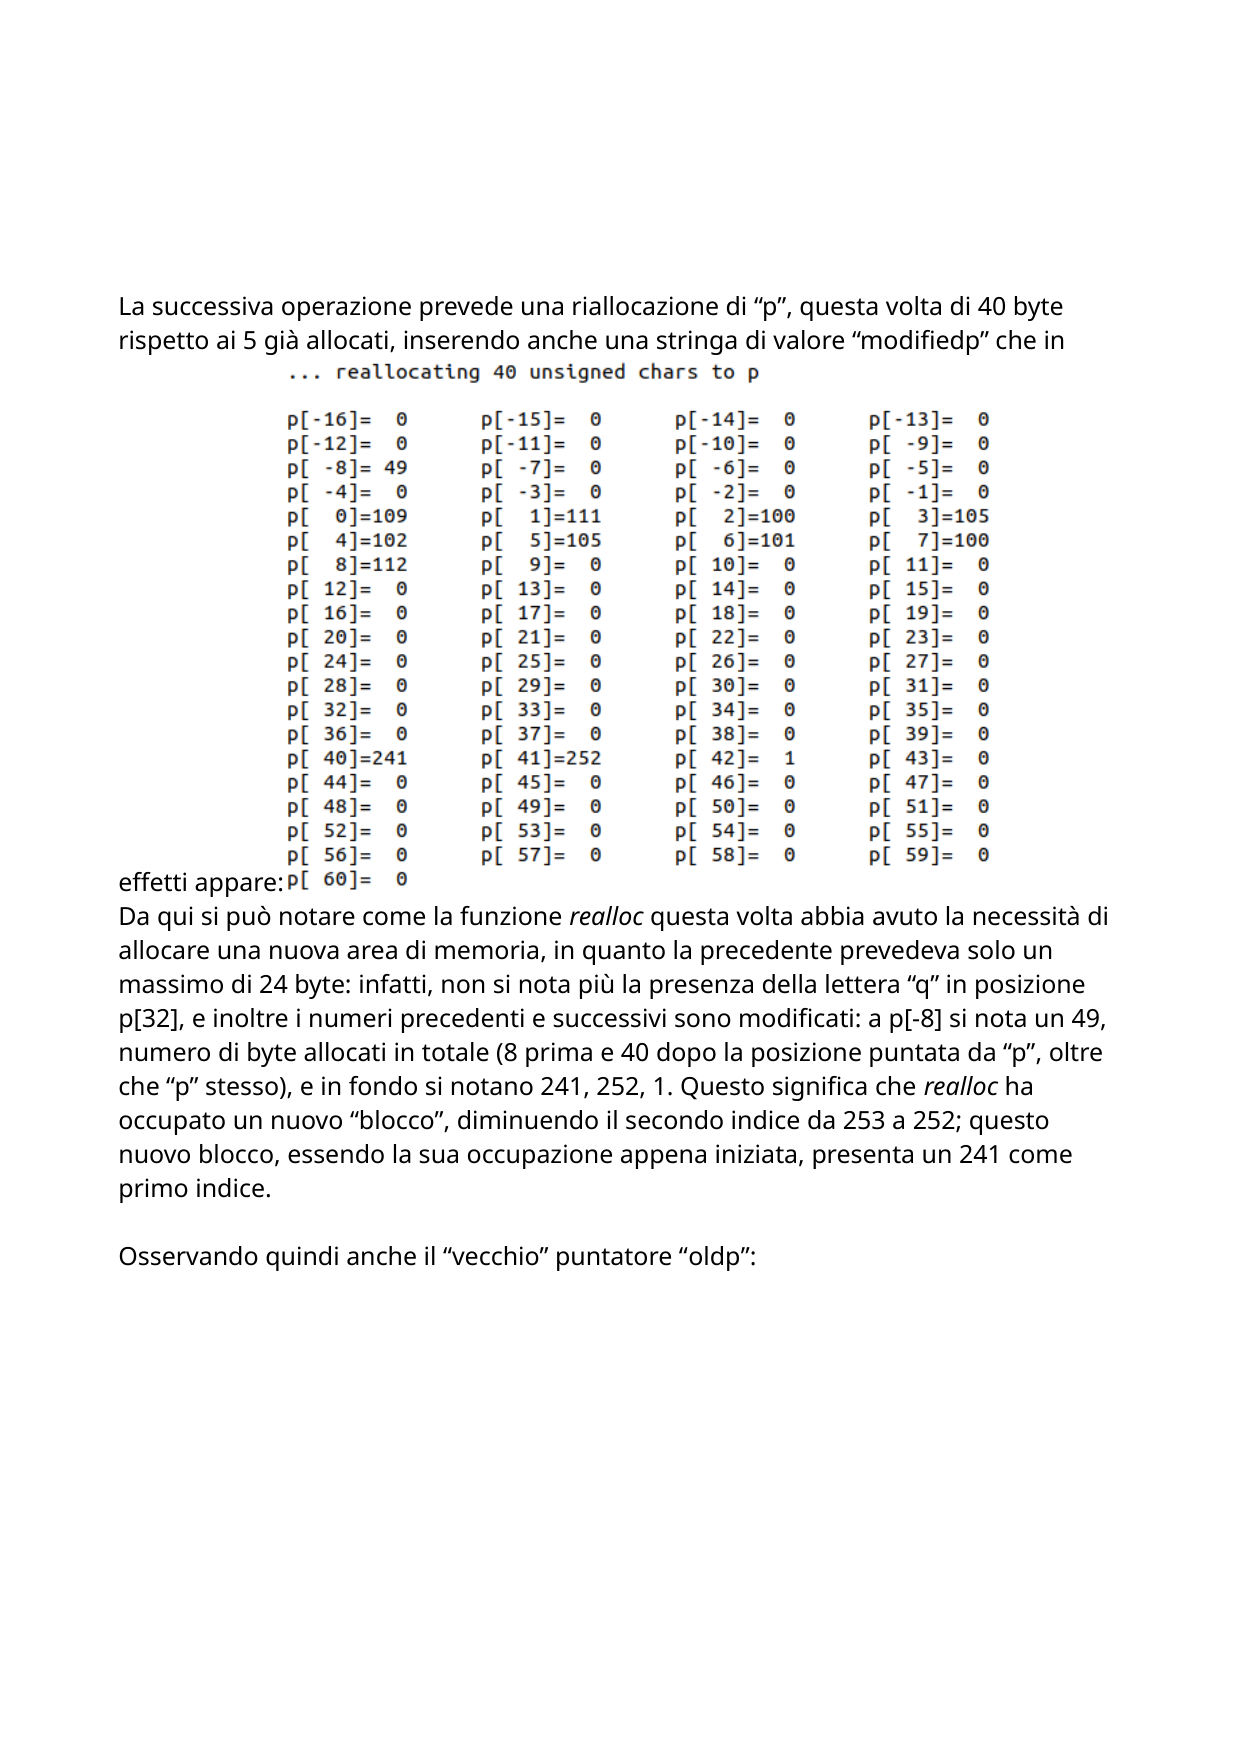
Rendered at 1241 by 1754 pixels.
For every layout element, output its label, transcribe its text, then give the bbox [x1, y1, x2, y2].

text Osservando quindi anche il “vecchio” puntatore “oldp”: [118, 1239, 1122, 1273]
picture [283, 356, 1052, 891]
text Da qui si può notare come la funzione realloc questa volta abbia avuto la necessità di allocare una nuova area di memoria, in quanto la precedente prevedeva solo un massimo di 24 byte: infatti, non si nota più la presenza della lettera “q” in posizione p[32], e inoltre i numeri precedenti e successivi sono modificati: a p[-8] si nota un 49, numero di byte allocati in totale (8 prima e 40 dopo la posizione puntata da “p”, oltre che “p” stesso), e in fondo si notano 241, 252, 1. Questo significa che realloc ha occupato un nuovo “blocco”, diminuendo il secondo indice da 253 a 252; questo nuovo blocco, essendo la sua occupazione appena iniziata, presenta un 241 come primo indice. [118, 898, 1122, 1205]
text La successiva operazione prevede una riallocazione di “p”, questa volta di 40 byte rispetto ai 5 già allocati, inserendo anche una stringa di valore “modifiedp” che in effetti appare: [118, 288, 1122, 898]
